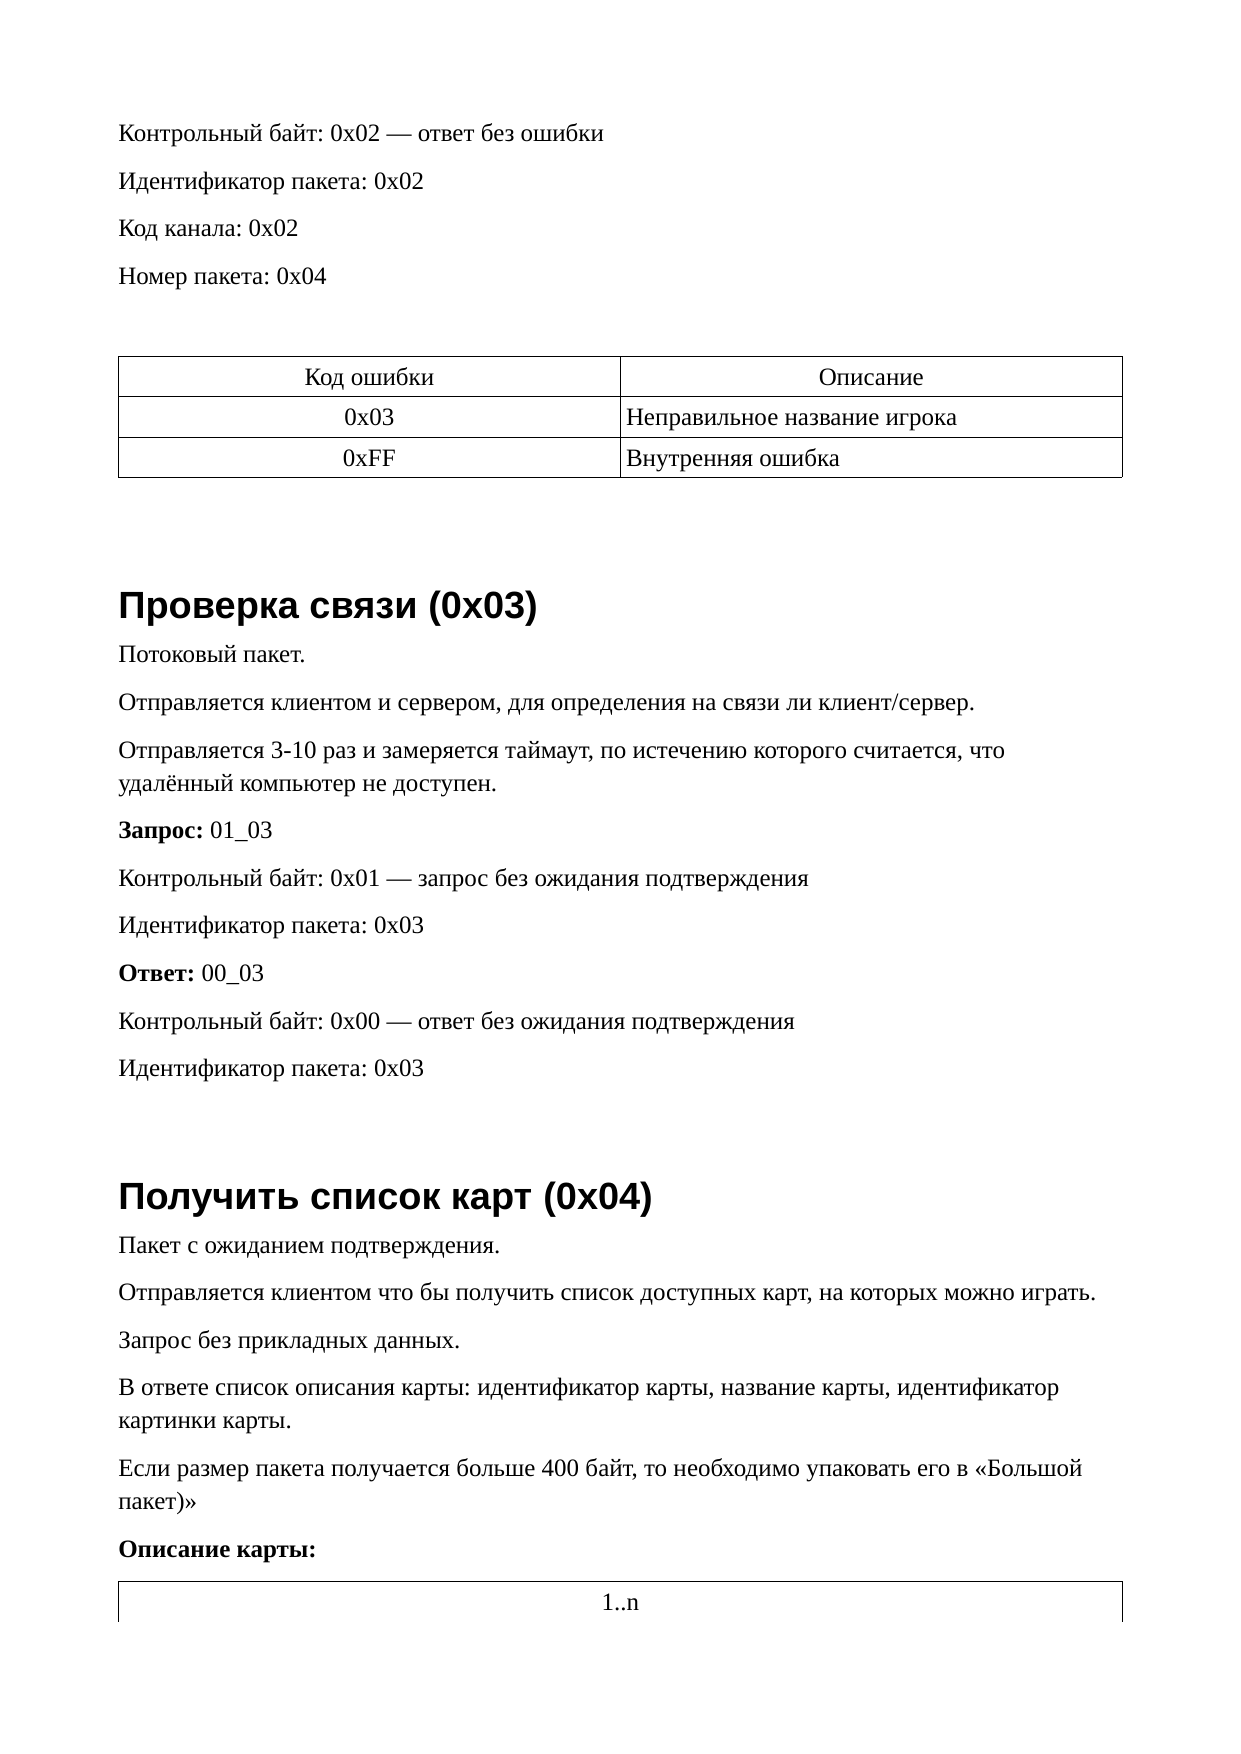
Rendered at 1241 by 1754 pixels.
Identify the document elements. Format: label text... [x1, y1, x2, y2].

text Идентификатор пакета: 0x03 [118, 1053, 1122, 1082]
subtitle Получить список карт (0x04) [118, 1173, 1122, 1217]
text Потоковый пакет. [118, 639, 1122, 668]
text Код канала: 0x02 [118, 213, 1122, 242]
text Запрос: 01_03 [118, 815, 1122, 844]
subtitle Проверка связи (0x03) [118, 583, 1122, 627]
table_cell Неправильное название игрока [621, 397, 1122, 437]
table_cell Внутренняя ошибка [621, 438, 1122, 477]
text Отправляется клиентом что бы получить список доступных карт, на которых можно играть. [118, 1277, 1122, 1306]
text Описание карты: [118, 1534, 1122, 1562]
table_cell 0x03 [119, 397, 620, 437]
text Контрольный байт: 0x00 — ответ без ожидания подтверждения [118, 1006, 1122, 1034]
text Ответ: 00_03 [118, 958, 1122, 987]
text Если размер пакета получается больше 400 байт, то необходимо упаковать его в «Большой пакет)» [118, 1453, 1122, 1515]
table_header Описание [621, 357, 1122, 396]
table_header 1..n [119, 1582, 1122, 1622]
text Контрольный байт: 0x01 — запрос без ожидания подтверждения [118, 863, 1122, 892]
text Идентификатор пакета: 0x03 [118, 911, 1122, 939]
text Контрольный байт: 0x02 — ответ без ошибки [118, 118, 1122, 147]
text Отправляется 3-10 раз и замеряется таймаут, по истечению которого считается, что удалённый компьютер не доступен. [118, 735, 1122, 796]
table_cell 0xFF [119, 438, 620, 477]
text Пакет с ожиданием подтверждения. [118, 1230, 1122, 1258]
text Номер пакета: 0x04 [118, 261, 1122, 290]
text Отправляется клиентом и сервером, для определения на связи ли клиент/сервер. [118, 687, 1122, 716]
table_header Код ошибки [119, 357, 620, 396]
text Идентификатор пакета: 0x02 [118, 166, 1122, 194]
text В ответе список описания карты: идентификатор карты, название карты, идентификатор картинки карты. [118, 1372, 1122, 1434]
text Запрос без прикладных данных. [118, 1325, 1122, 1354]
